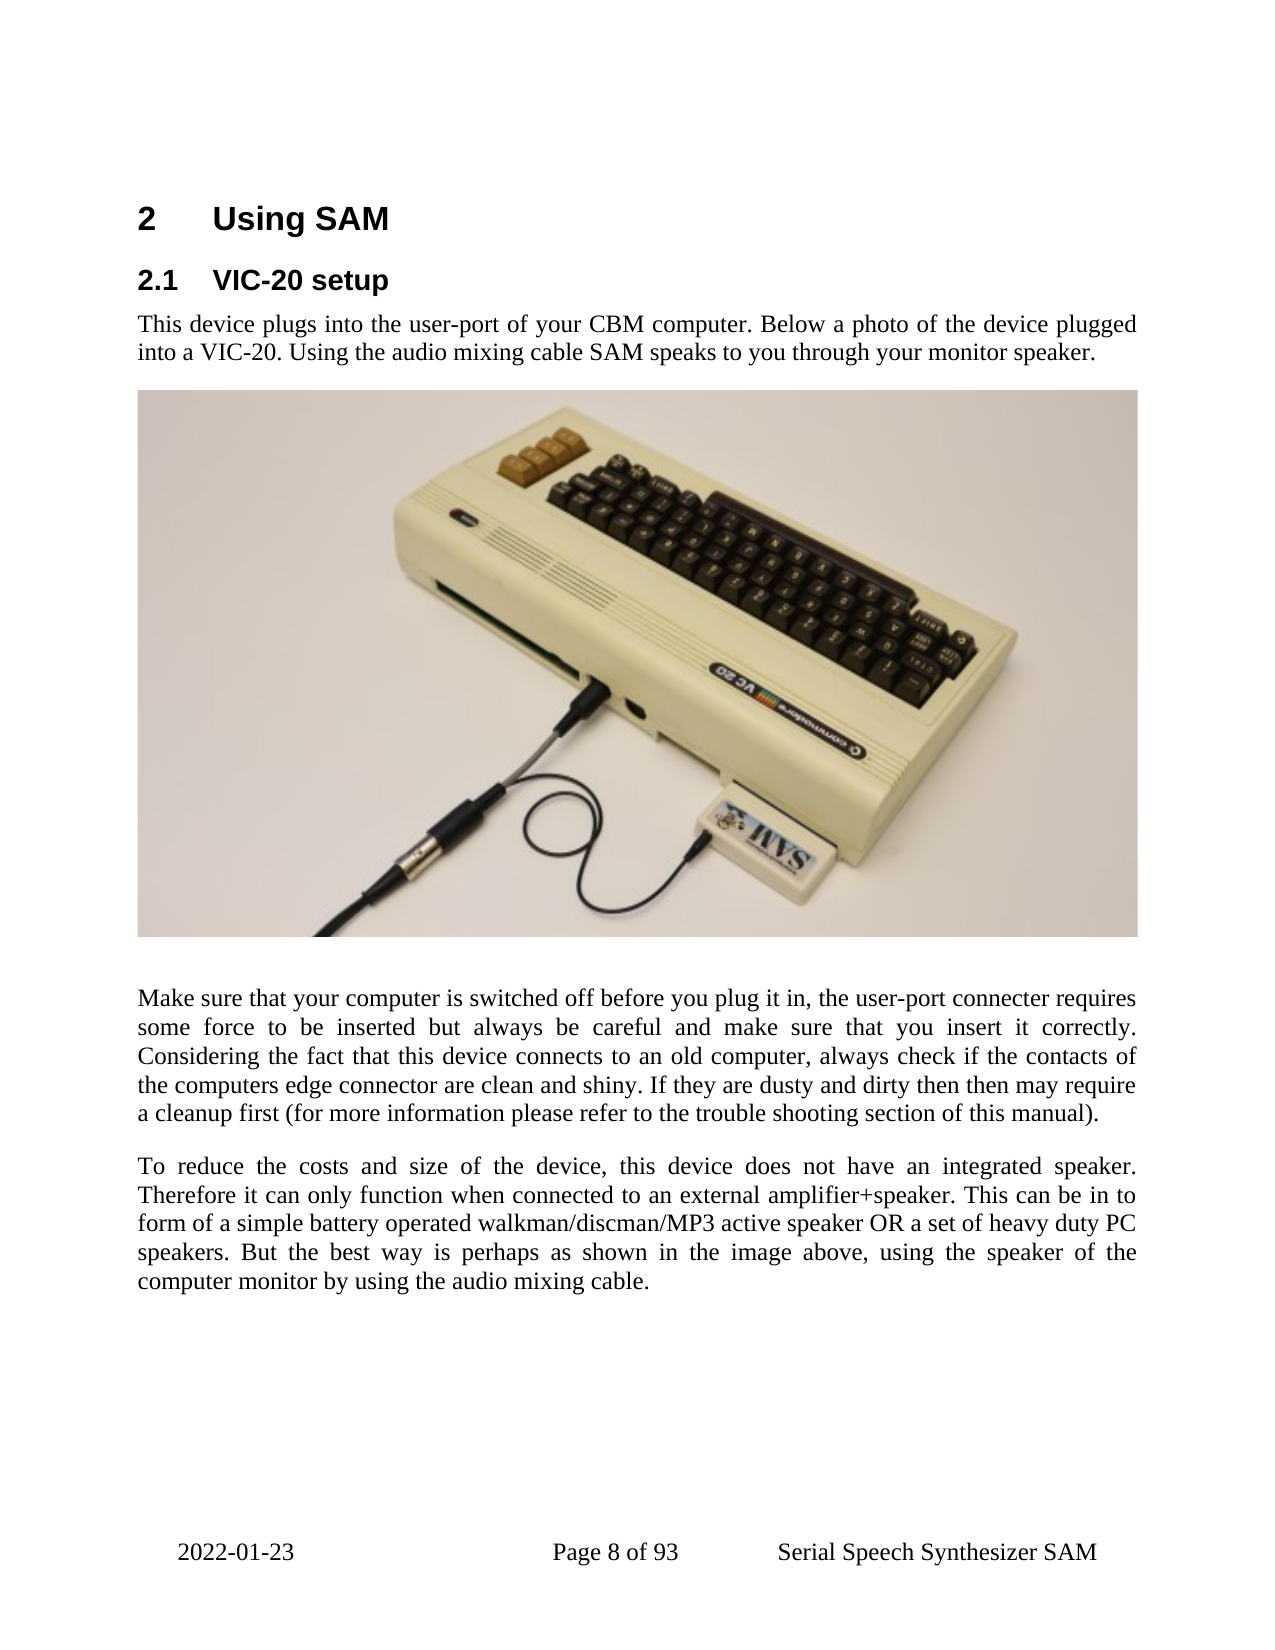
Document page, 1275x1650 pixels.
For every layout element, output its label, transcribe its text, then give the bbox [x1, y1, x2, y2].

subtitle Using SAM [137, 199, 1138, 238]
text Make sure that your computer is switched off before you plug it in, the user-port connecter requires some force to be inserted but always be careful and make sure that you insert it correctly. Considering the fact that this device connects to an old computer, always check if the contacts of the computers edge connector are clean and shiny. If they are dusty and dirty then then may require a cleanup first (for more information please refer to the trouble shooting section of this manual). [137, 983, 1138, 1127]
text This device plugs into the user-port of your CBM computer. Below a photo of the device plugged into a VIC-20. Using the audio mixing cable SAM speaks to you through your monitor speaker. [137, 309, 1138, 366]
picture [137, 390, 1138, 937]
subtitle VIC-20 setup [137, 263, 1138, 296]
text To reduce the costs and size of the device, this device does not have an integrated speaker. Therefore it can only function when connected to an external amplifier+speaker. This can be in to form of a simple battery operated walkman/discman/MP3 active speaker OR a set of heavy duty PC speakers. But the best way is perhaps as shown in the image above, using the speaker of the computer monitor by using the audio mixing cable. [137, 1151, 1138, 1295]
